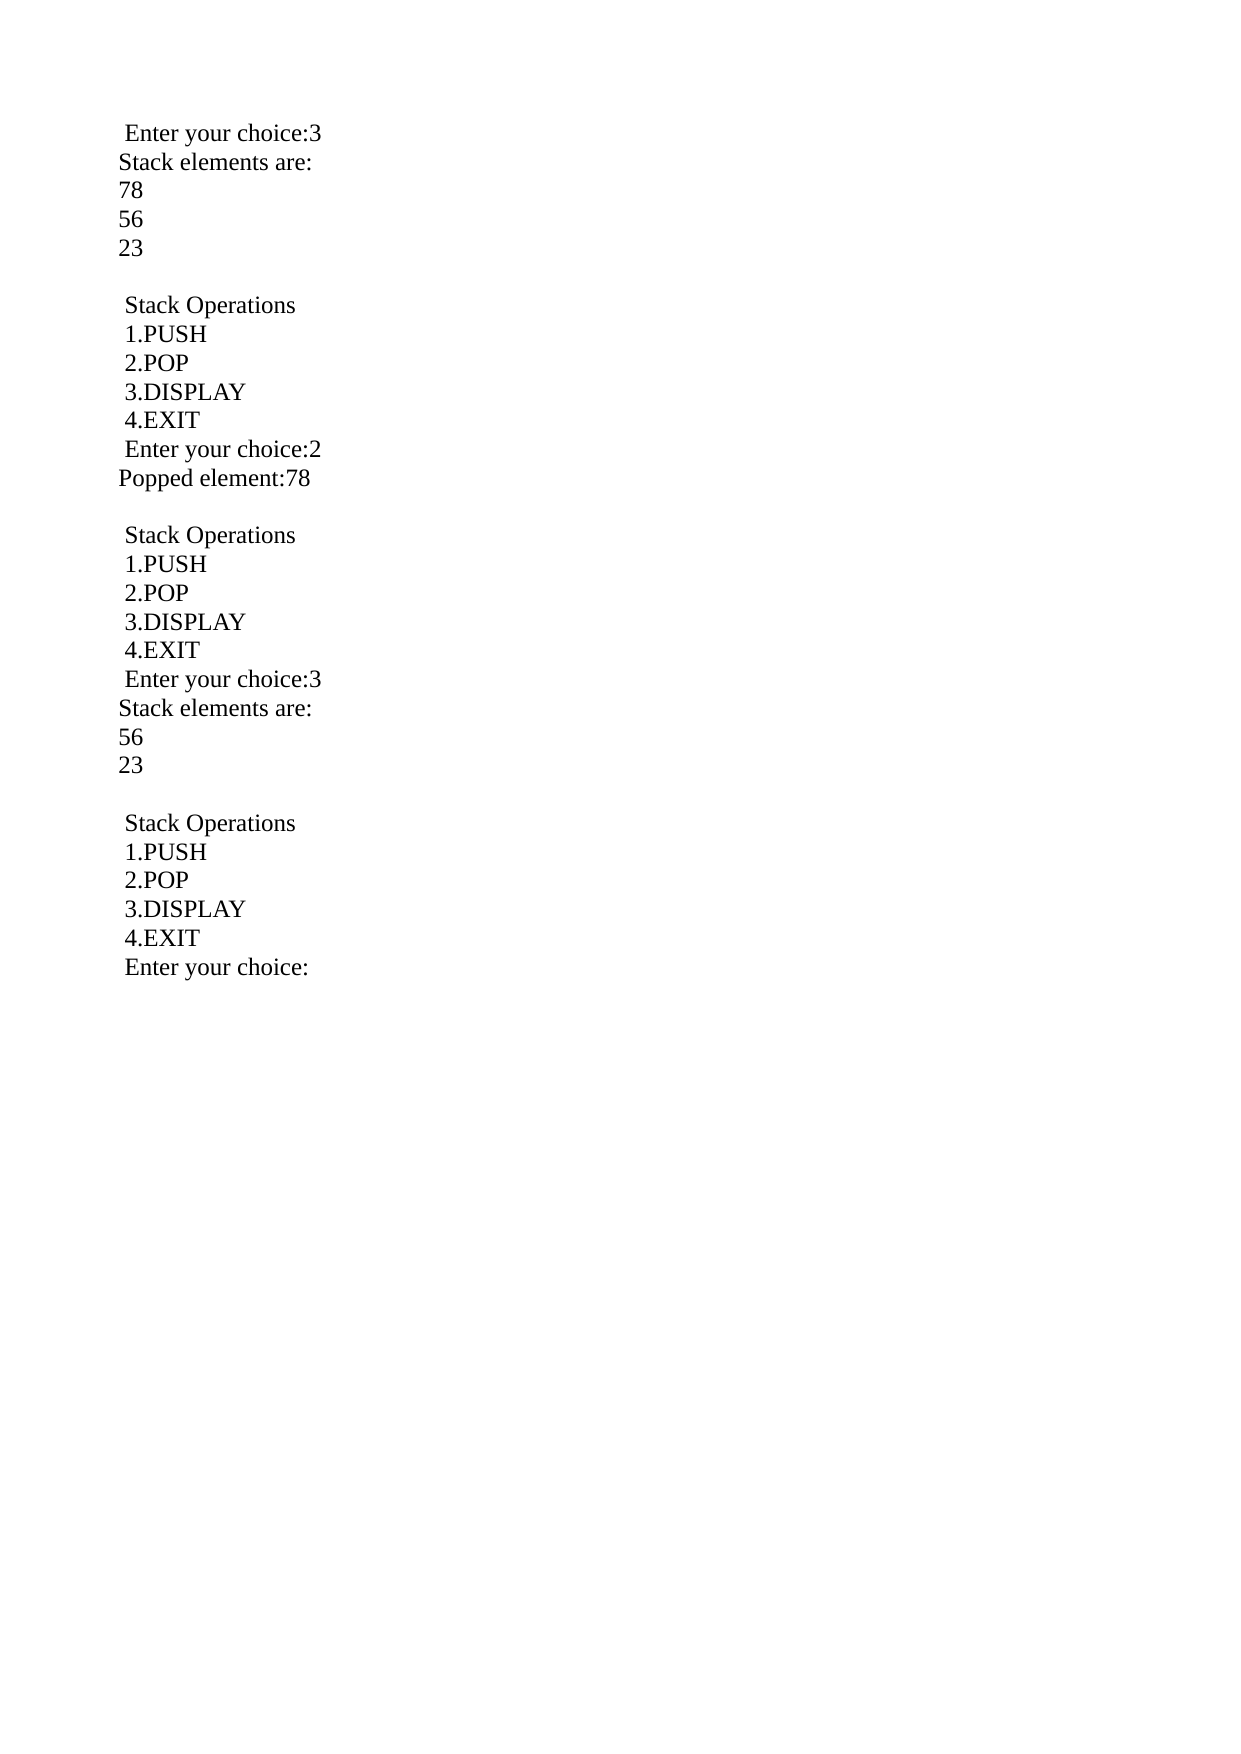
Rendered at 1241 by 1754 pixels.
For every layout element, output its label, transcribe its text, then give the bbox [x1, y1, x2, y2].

text Stack Operations [118, 808, 1122, 837]
text Enter your choice:2 [118, 434, 1122, 463]
text 4.EXIT [118, 923, 1122, 952]
text Enter your choice:3 [118, 118, 1122, 147]
text 4.EXIT [118, 636, 1122, 664]
text 1.PUSH [118, 549, 1122, 578]
text 2.POP [118, 348, 1122, 377]
text 3.DISPLAY [118, 894, 1122, 923]
text 56 [118, 204, 1122, 233]
text Stack Operations [118, 291, 1122, 319]
text 1.PUSH [118, 837, 1122, 866]
text 1.PUSH [118, 319, 1122, 348]
text Stack elements are: [118, 147, 1122, 176]
text 2.POP [118, 866, 1122, 894]
text 23 [118, 233, 1122, 262]
text Stack elements are: [118, 693, 1122, 722]
text Enter your choice: [118, 952, 1122, 981]
text 3.DISPLAY [118, 607, 1122, 636]
text 2.POP [118, 578, 1122, 607]
text Enter your choice:3 [118, 664, 1122, 693]
text 56 [118, 722, 1122, 751]
text 78 [118, 176, 1122, 204]
text Stack Operations [118, 521, 1122, 549]
text 4.EXIT [118, 406, 1122, 434]
text 3.DISPLAY [118, 377, 1122, 406]
text Popped element:78 [118, 463, 1122, 492]
text 23 [118, 751, 1122, 779]
